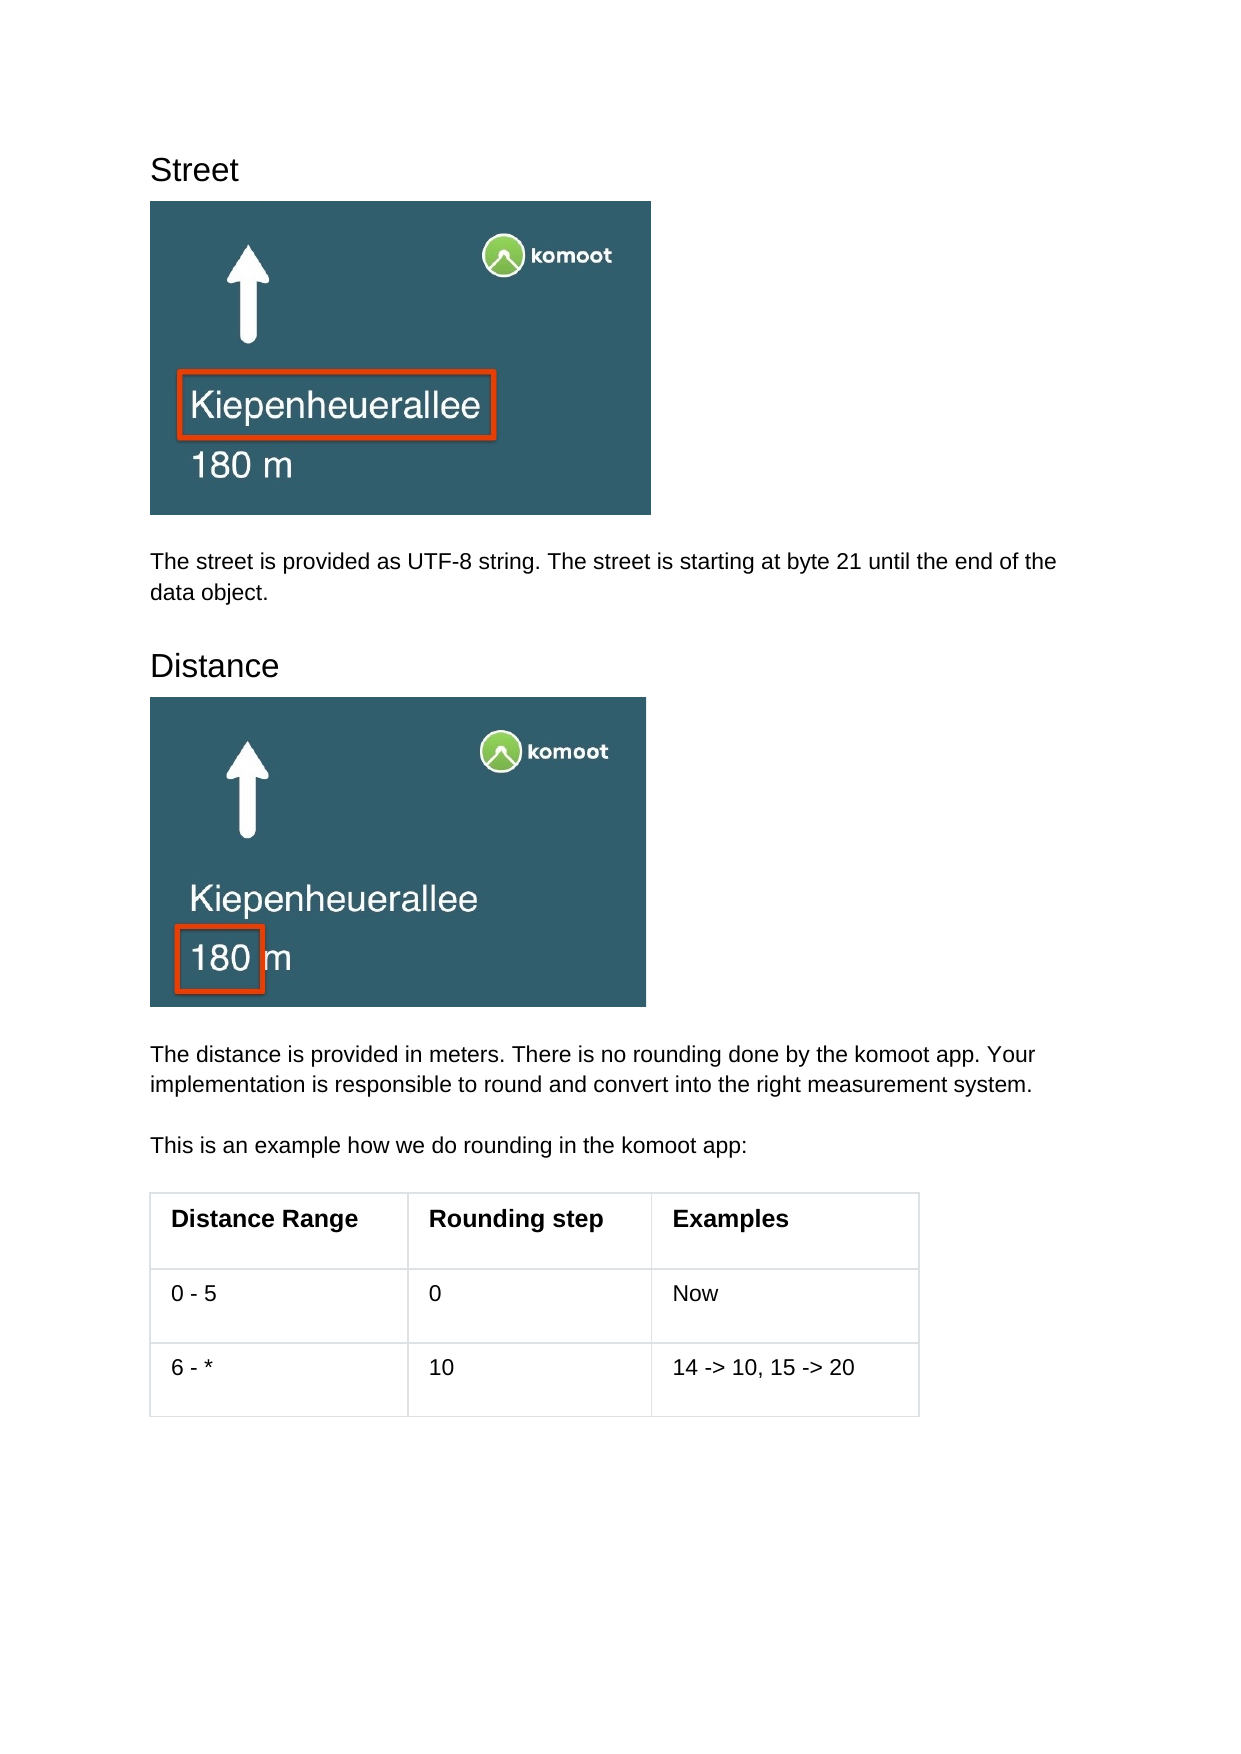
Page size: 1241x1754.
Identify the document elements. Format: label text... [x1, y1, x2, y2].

text The distance is provided in meters. There is no rounding done by the komoot app. Your implementation is responsible to round and convert into the right measurement system. [150, 1041, 1090, 1098]
table_header Distance Range [151, 1194, 407, 1268]
subtitle Street [150, 150, 1090, 188]
table_cell 0 [409, 1270, 651, 1342]
table_cell 10 [409, 1344, 651, 1416]
picture [150, 201, 651, 515]
table_header Examples [652, 1194, 918, 1268]
table_header Rounding step [409, 1194, 651, 1268]
table_cell 6 - * [151, 1344, 407, 1416]
text The street is provided as UTF-8 string. The street is starting at byte 21 until the end of the data object. [150, 548, 1090, 605]
table_cell Now [652, 1270, 918, 1342]
table_cell 14 -> 10, 15 -> 20 [652, 1344, 918, 1416]
text This is an example how we do rounding in the komoot app: [150, 1132, 1090, 1158]
picture [150, 697, 647, 1007]
table_cell 0 - 5 [151, 1270, 407, 1342]
subtitle Distance [150, 646, 1090, 685]
